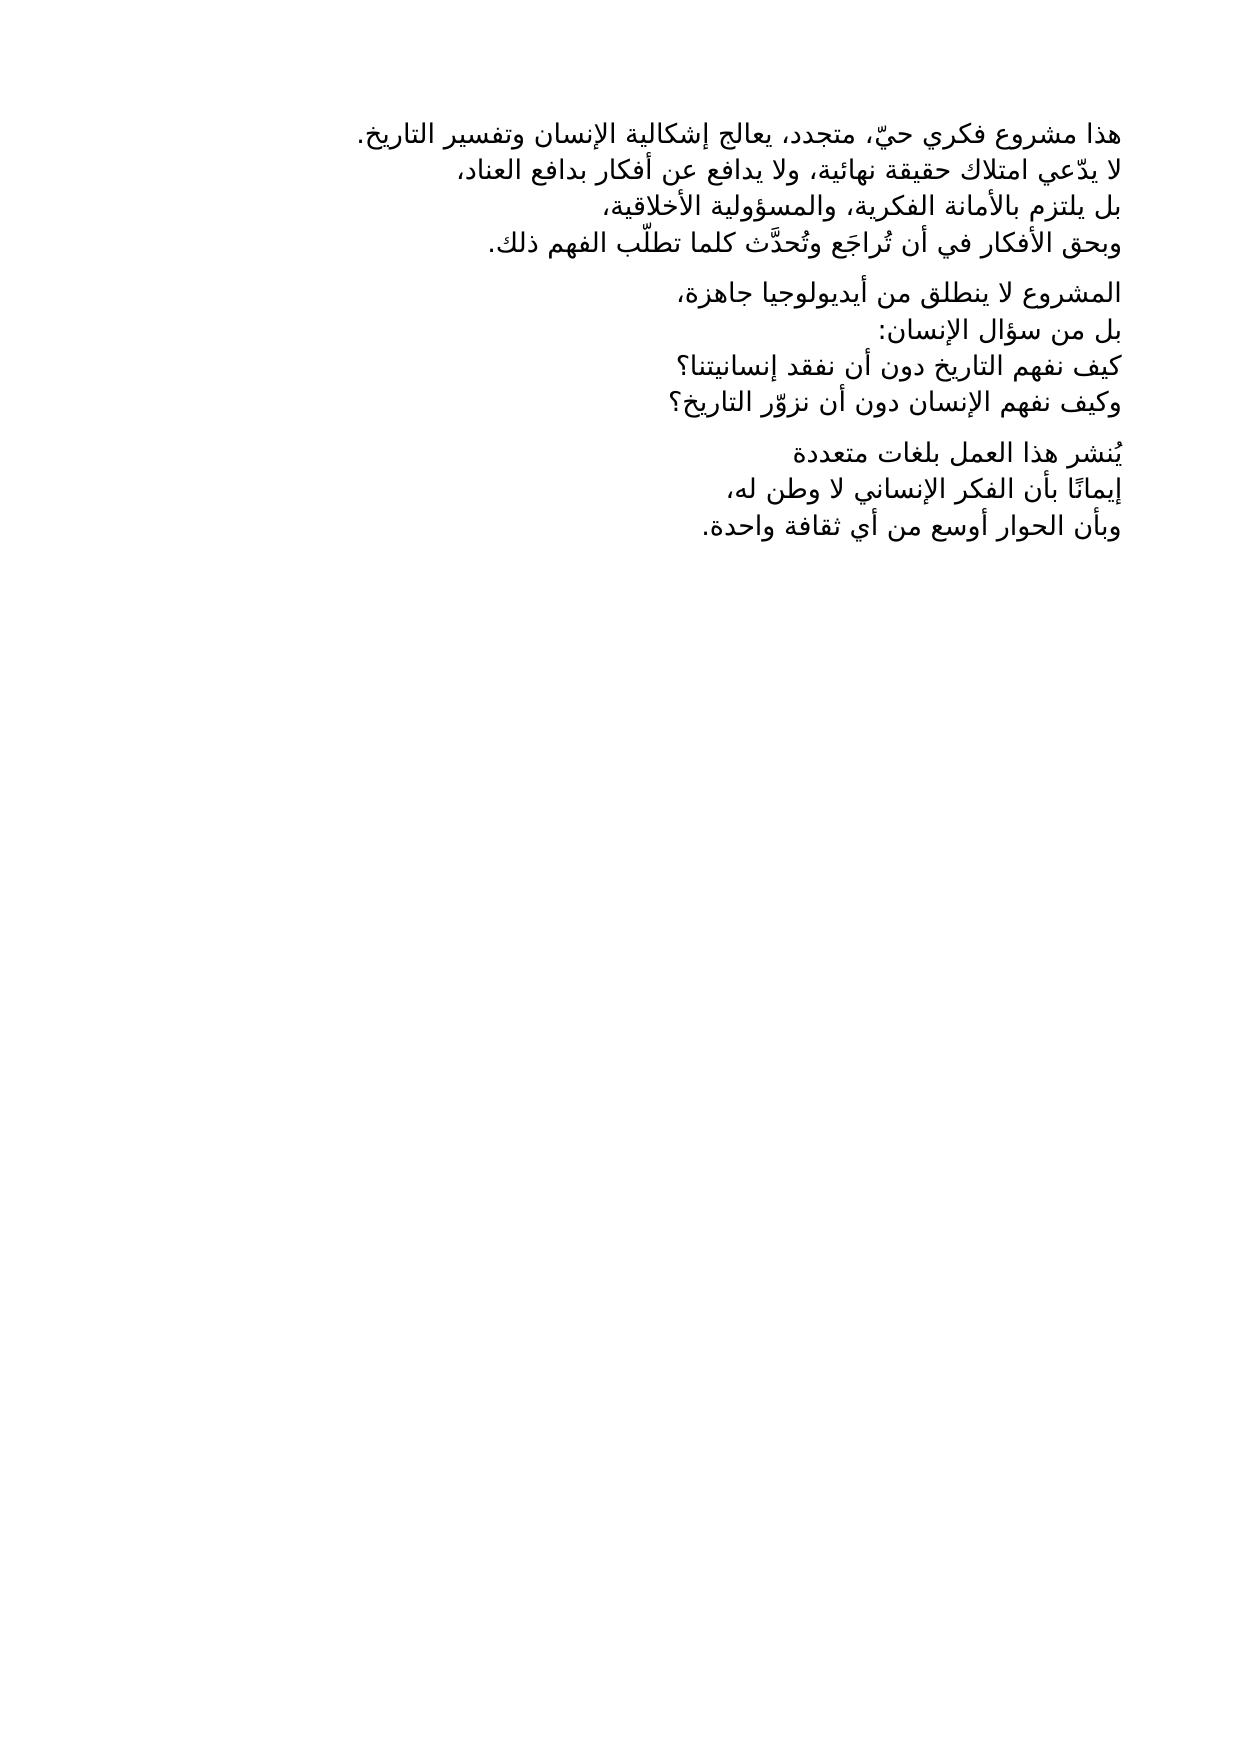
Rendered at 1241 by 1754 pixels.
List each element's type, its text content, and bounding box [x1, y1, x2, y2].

text هذا مشروع فكري حيّ، متجدد، يعالج إشكالية الإنسان وتفسير التاريخ. لا يدّعي امتلاك حقيقة نهائية، ولا يدافع عن أفكار بدافع العناد، بل يلتزم بالأمانة الفكرية، والمسؤولية الأخلاقية، وبحق الأفكار في أن تُراجَع وتُحدَّث كلما تطلّب الفهم ذلك. [118, 118, 1122, 258]
text المشروع لا ينطلق من أيديولوجيا جاهزة، بل من سؤال الإنسان: كيف نفهم التاريخ دون أن نفقد إنسانيتنا؟ وكيف نفهم الإنسان دون أن نزوّر التاريخ؟ [118, 278, 1122, 418]
text يُنشر هذا العمل بلغات متعددة إيمانًا بأن الفكر الإنساني لا وطن له، وبأن الحوار أوسع من أي ثقافة واحدة. [118, 437, 1122, 541]
